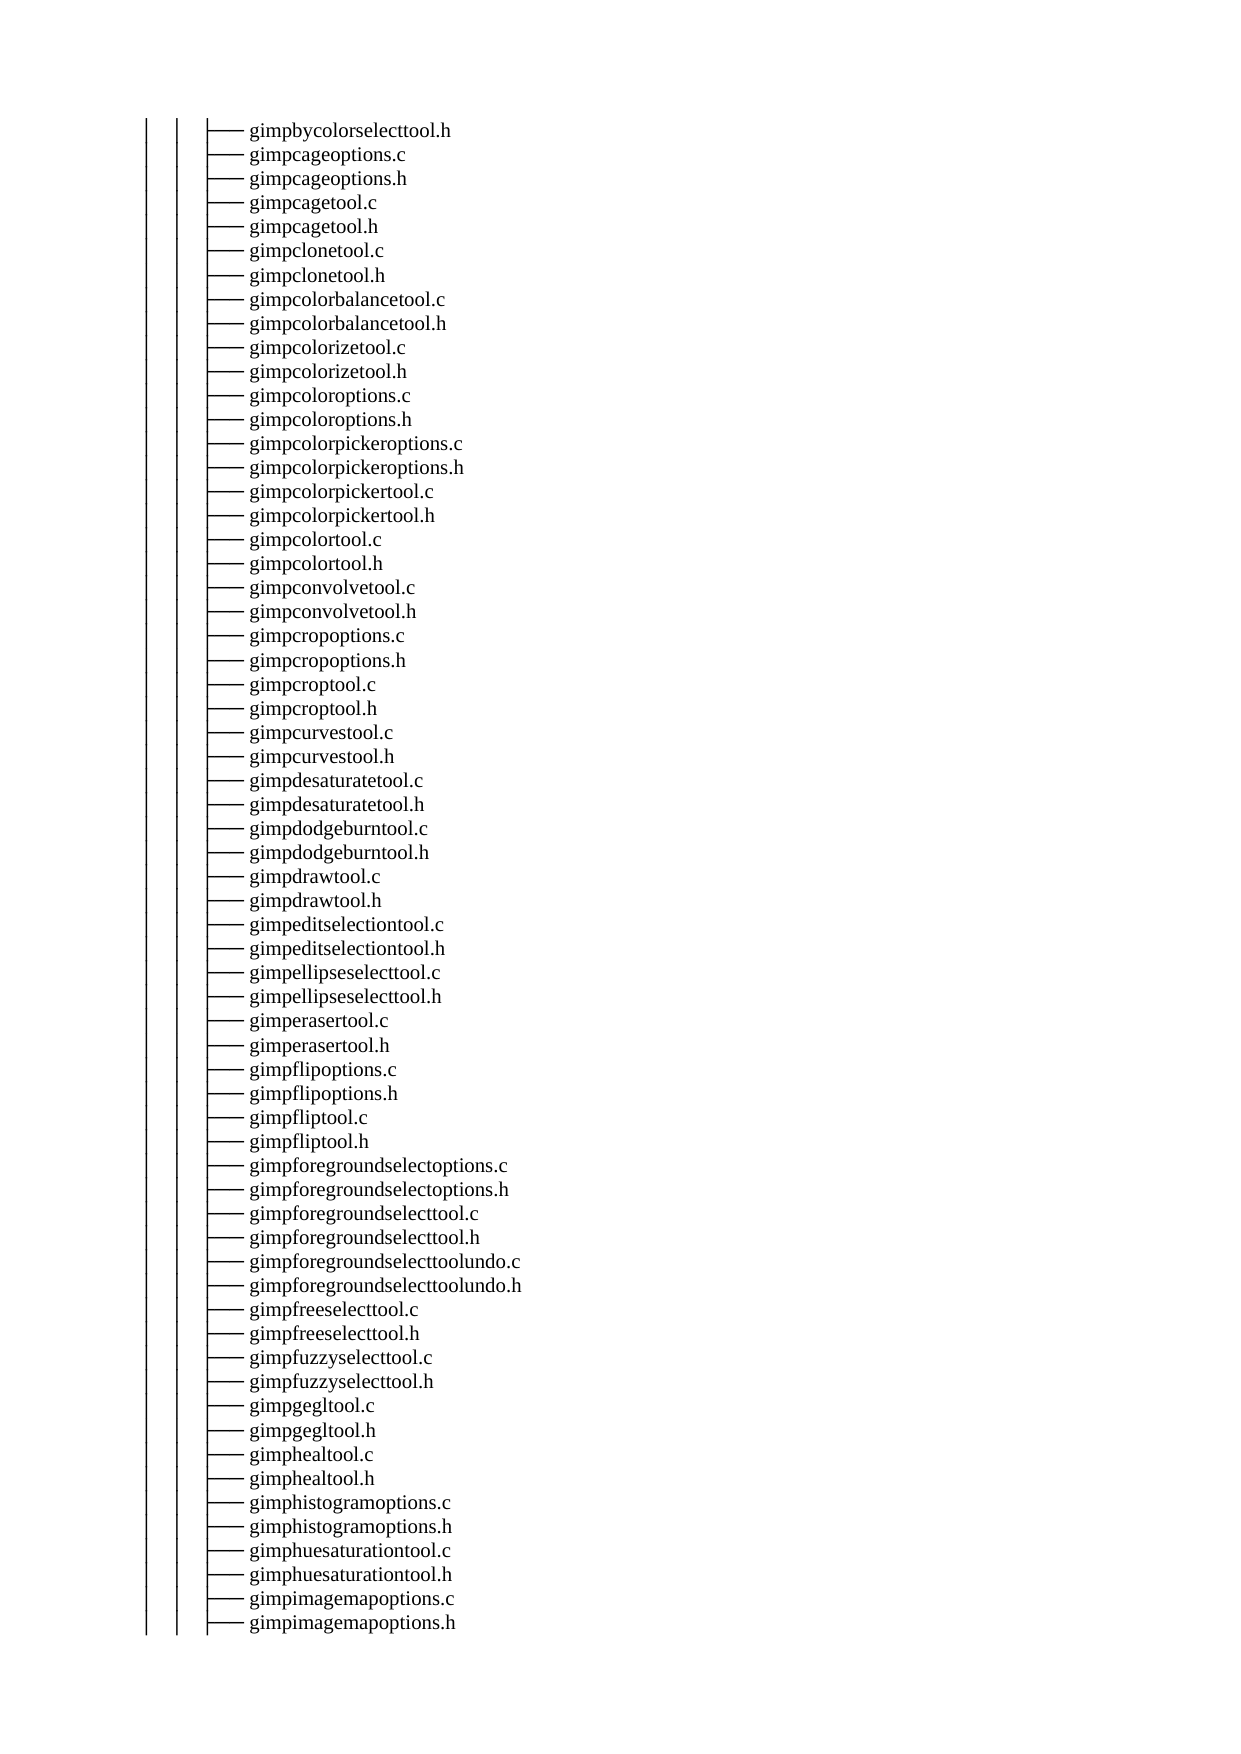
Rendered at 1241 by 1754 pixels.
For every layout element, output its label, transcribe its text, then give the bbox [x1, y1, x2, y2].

text │ │ ├── gimpcolorpickeroptions.c [147, 431, 176, 455]
text │ │ ├── gimpfreeselecttool.c [208, 1297, 1122, 1321]
text │ │ ├── gimpcropoptions.c [208, 623, 1122, 647]
text │ │ ├── gimphistogramoptions.c [147, 1490, 176, 1514]
text │ │ ├── gimpeditselectiontool.c [177, 912, 207, 936]
text │ │ ├── gimpdrawtool.c [147, 864, 176, 888]
text │ │ ├── gimpdesaturatetool.c [118, 768, 146, 792]
text │ │ ├── gimpcoloroptions.c [208, 383, 1122, 407]
text │ │ ├── gimphealtool.c [177, 1442, 207, 1466]
text │ │ ├── gimpconvolvetool.c [147, 575, 176, 599]
text │ │ ├── gimpdesaturatetool.h [208, 792, 1122, 816]
text │ │ ├── gimpfuzzyselecttool.h [118, 1369, 146, 1393]
text │ │ ├── gimpcagetool.h [177, 214, 207, 238]
text │ │ ├── gimpcagetool.h [147, 214, 176, 238]
text │ │ ├── gimpbycolorselecttool.h [208, 118, 1122, 142]
text │ │ ├── gimpcolortool.h [118, 551, 146, 575]
text │ │ ├── gimpcolortool.h [177, 551, 207, 575]
text │ │ ├── gimpcolortool.c [118, 527, 146, 551]
text │ │ ├── gimphistogramoptions.h [177, 1514, 207, 1538]
text │ │ ├── gimpdodgeburntool.h [177, 840, 207, 864]
text │ │ ├── gimpcurvestool.h [177, 744, 207, 768]
text │ │ ├── gimpcropoptions.c [118, 623, 146, 647]
text │ │ ├── gimpellipseselecttool.h [208, 984, 1122, 1008]
text │ │ ├── gimpclonetool.c [147, 238, 176, 262]
text │ │ ├── gimpdrawtool.c [118, 864, 146, 888]
text │ │ ├── gimpcagetool.c [208, 190, 1122, 214]
text │ │ ├── gimpcropoptions.h [147, 647, 176, 672]
text │ │ ├── gimpgegltool.h [147, 1417, 176, 1442]
text │ │ ├── gimpcurvestool.c [147, 720, 176, 744]
text │ │ ├── gimpdrawtool.c [177, 864, 207, 888]
text │ │ ├── gimpcroptool.h [118, 696, 146, 720]
text │ │ ├── gimpimagemapoptions.h [118, 1610, 146, 1634]
text │ │ ├── gimpcolorizetool.h [208, 359, 1122, 383]
text │ │ ├── gimpcoloroptions.h [177, 407, 207, 431]
text │ │ ├── gimpcroptool.h [177, 696, 207, 720]
text │ │ ├── gimpdesaturatetool.h [118, 792, 146, 816]
text │ │ ├── gimpeditselectiontool.h [147, 936, 176, 960]
text │ │ ├── gimphealtool.h [208, 1466, 1122, 1490]
text │ │ ├── gimpcolortool.c [208, 527, 1122, 551]
text │ │ ├── gimpeditselectiontool.h [118, 936, 146, 960]
text │ │ ├── gimpdesaturatetool.c [208, 768, 1122, 792]
text │ │ ├── gimpcroptool.h [208, 696, 1122, 720]
text │ │ ├── gimpcropoptions.c [177, 623, 207, 647]
text │ │ ├── gimphealtool.c [208, 1442, 1122, 1466]
text │ │ ├── gimpcolorpickeroptions.c [118, 431, 146, 455]
text │ │ ├── gimpfliptool.h [147, 1129, 176, 1153]
text │ │ ├── gimpdrawtool.h [177, 888, 207, 912]
text │ │ ├── gimpfliptool.c [208, 1105, 1122, 1129]
text │ │ ├── gimphuesaturationtool.c [118, 1538, 146, 1562]
text │ │ ├── gimpcolorpickeroptions.h [118, 455, 146, 479]
text │ │ ├── gimphealtool.c [147, 1442, 176, 1466]
text │ │ ├── gimpflipoptions.h [177, 1081, 207, 1105]
text │ │ ├── gimpflipoptions.h [118, 1081, 146, 1105]
text │ │ ├── gimpbycolorselecttool.h [177, 118, 207, 142]
text │ │ ├── gimphuesaturationtool.h [177, 1562, 207, 1586]
text │ │ ├── gimpdodgeburntool.c [177, 816, 207, 840]
text │ │ ├── gimpfliptool.c [177, 1105, 207, 1129]
text │ │ ├── gimphistogramoptions.h [208, 1514, 1122, 1538]
text │ │ ├── gimpcolorizetool.c [118, 335, 146, 359]
text │ │ ├── gimpimagemapoptions.c [147, 1586, 176, 1610]
text │ │ ├── gimpimagemapoptions.h [147, 1610, 176, 1634]
text │ │ ├── gimpconvolvetool.c [118, 575, 146, 599]
text │ │ ├── gimpflipoptions.c [208, 1057, 1122, 1081]
text │ │ ├── gimperasertool.c [208, 1008, 1122, 1032]
text │ │ ├── gimpgegltool.c [147, 1393, 176, 1417]
text │ │ ├── gimpconvolvetool.c [177, 575, 207, 599]
text │ │ ├── gimpellipseselecttool.c [118, 960, 146, 984]
text │ │ ├── gimpbycolorselecttool.h [118, 118, 146, 142]
text │ │ ├── gimpfuzzyselecttool.c [118, 1345, 146, 1369]
text │ │ ├── gimpgegltool.c [118, 1393, 146, 1417]
text │ │ ├── gimpcolorpickertool.c [118, 479, 146, 503]
text │ │ ├── gimpcagetool.h [208, 214, 1122, 238]
text │ │ ├── gimpimagemapoptions.c [177, 1586, 207, 1610]
text │ │ ├── gimpcageoptions.h [147, 166, 176, 190]
text │ │ ├── gimpcageoptions.c [177, 142, 207, 166]
text │ │ ├── gimpellipseselecttool.c [177, 960, 207, 984]
text │ │ ├── gimpcolortool.h [147, 551, 176, 575]
text │ │ ├── gimpgegltool.h [118, 1417, 146, 1442]
text │ │ ├── gimpdodgeburntool.h [147, 840, 176, 864]
text │ │ ├── gimpcolorpickertool.c [177, 479, 207, 503]
text │ │ ├── gimpcolortool.c [177, 527, 207, 551]
text │ │ ├── gimpcolorizetool.h [118, 359, 146, 383]
text │ │ ├── gimpflipoptions.h [208, 1081, 1122, 1105]
text │ │ ├── gimpflipoptions.h [147, 1081, 176, 1105]
text │ │ ├── gimpfliptool.c [147, 1105, 176, 1129]
text │ │ ├── gimpcageoptions.h [118, 166, 146, 190]
text │ │ ├── gimpfreeselecttool.c [147, 1297, 176, 1321]
text │ │ ├── gimpconvolvetool.h [147, 599, 176, 623]
text │ │ ├── gimpcolorpickeroptions.c [177, 431, 207, 455]
text │ │ ├── gimpfuzzyselecttool.c [208, 1345, 1122, 1369]
text │ │ ├── gimpdesaturatetool.h [177, 792, 207, 816]
text │ │ ├── gimpconvolvetool.h [177, 599, 207, 623]
text │ │ ├── gimpdodgeburntool.c [208, 816, 1122, 840]
text │ │ ├── gimpcageoptions.h [208, 166, 1122, 190]
text │ │ ├── gimpcagetool.c [147, 190, 176, 214]
text │ │ ├── gimpcolorpickeroptions.h [177, 455, 207, 479]
text │ │ ├── gimpcolorbalancetool.c [177, 287, 207, 311]
text │ │ ├── gimpdrawtool.h [147, 888, 176, 912]
text │ │ ├── gimphistogramoptions.h [118, 1514, 146, 1538]
text │ │ ├── gimpclonetool.h [208, 262, 1122, 287]
text │ │ ├── gimpdodgeburntool.c [147, 816, 176, 840]
text │ │ ├── gimphuesaturationtool.h [118, 1562, 146, 1586]
text │ │ ├── gimpconvolvetool.h [118, 599, 146, 623]
text │ │ ├── gimpcurvestool.h [118, 744, 146, 768]
text │ │ ├── gimpimagemapoptions.h [208, 1610, 1122, 1634]
text │ │ ├── gimpflipoptions.c [177, 1057, 207, 1081]
text │ │ ├── gimpforegroundselecttool.c [147, 1201, 176, 1225]
text │ │ ├── gimpfuzzyselecttool.h [208, 1369, 1122, 1393]
text │ │ ├── gimpclonetool.h [177, 262, 207, 287]
text │ │ ├── gimphealtool.h [118, 1466, 146, 1490]
text │ │ ├── gimpeditselectiontool.h [208, 936, 1122, 960]
text │ │ ├── gimphealtool.h [177, 1466, 207, 1490]
text │ │ ├── gimpforegroundselecttoolundo.c [208, 1249, 1122, 1273]
text │ │ ├── gimpcolorbalancetool.h [118, 311, 146, 335]
text │ │ ├── gimpcurvestool.c [118, 720, 146, 744]
text │ │ ├── gimpfreeselecttool.h [208, 1321, 1122, 1345]
text │ │ ├── gimperasertool.h [118, 1032, 146, 1057]
text │ │ ├── gimperasertool.c [147, 1008, 176, 1032]
text │ │ ├── gimphistogramoptions.c [208, 1490, 1122, 1514]
text │ │ ├── gimpcolorizetool.h [147, 359, 176, 383]
text │ │ ├── gimpcolorbalancetool.c [208, 287, 1122, 311]
text │ │ ├── gimpcolorpickertool.h [208, 503, 1122, 527]
text │ │ ├── gimperasertool.h [177, 1032, 207, 1057]
text │ │ ├── gimpcolorbalancetool.h [208, 311, 1122, 335]
text │ │ ├── gimpcurvestool.c [177, 720, 207, 744]
text │ │ ├── gimpeditselectiontool.c [118, 912, 146, 936]
text │ │ ├── gimpcagetool.h [118, 214, 146, 238]
text │ │ ├── gimpgegltool.c [177, 1393, 207, 1417]
text │ │ ├── gimpcolorpickertool.h [177, 503, 207, 527]
text │ │ ├── gimphuesaturationtool.c [147, 1538, 176, 1562]
text │ │ ├── gimpcolorpickertool.c [208, 479, 1122, 503]
text │ │ ├── gimpcroptool.h [147, 696, 176, 720]
text │ │ ├── gimpcoloroptions.h [118, 407, 146, 431]
text │ │ ├── gimpflipoptions.c [147, 1057, 176, 1081]
text │ │ ├── gimpcolorbalancetool.c [118, 287, 146, 311]
text │ │ ├── gimpfuzzyselecttool.h [147, 1369, 176, 1393]
text │ │ ├── gimpdrawtool.h [118, 888, 146, 912]
text │ │ ├── gimphealtool.h [147, 1466, 176, 1490]
text │ │ ├── gimpfreeselecttool.h [118, 1321, 146, 1345]
text │ │ ├── gimpcolorpickeroptions.h [147, 455, 176, 479]
text │ │ ├── gimpcurvestool.h [208, 744, 1122, 768]
text │ │ ├── gimpgegltool.h [177, 1417, 207, 1442]
text │ │ ├── gimpcolorbalancetool.c [147, 287, 176, 311]
text │ │ ├── gimphuesaturationtool.h [147, 1562, 176, 1586]
text │ │ ├── gimpcagetool.c [118, 190, 146, 214]
text │ │ ├── gimpcolorizetool.c [208, 335, 1122, 359]
text │ │ ├── gimperasertool.c [118, 1008, 146, 1032]
text │ │ ├── gimpfreeselecttool.h [147, 1321, 176, 1345]
text │ │ ├── gimpfreeselecttool.h [177, 1321, 207, 1345]
text │ │ ├── gimpeditselectiontool.c [208, 912, 1122, 936]
text │ │ ├── gimpcoloroptions.h [208, 407, 1122, 431]
text │ │ ├── gimpdodgeburntool.h [208, 840, 1122, 864]
text │ │ ├── gimpcoloroptions.h [147, 407, 176, 431]
text │ │ ├── gimpellipseselecttool.h [177, 984, 207, 1008]
text │ │ ├── gimpclonetool.c [177, 238, 207, 262]
text │ │ ├── gimpcageoptions.c [208, 142, 1122, 166]
text │ │ ├── gimpcageoptions.h [177, 166, 207, 190]
text │ │ ├── gimpflipoptions.c [118, 1057, 146, 1081]
text │ │ ├── gimpcolortool.h [208, 551, 1122, 575]
text │ │ ├── gimpdodgeburntool.h [118, 840, 146, 864]
text │ │ ├── gimphuesaturationtool.c [208, 1538, 1122, 1562]
text │ │ ├── gimperasertool.h [147, 1032, 176, 1057]
text │ │ ├── gimpcolorpickeroptions.c [208, 431, 1122, 455]
text │ │ ├── gimpcroptool.c [208, 672, 1122, 696]
text │ │ ├── gimpdesaturatetool.h [147, 792, 176, 816]
text │ │ ├── gimpgegltool.c [208, 1393, 1122, 1417]
text │ │ ├── gimpcolorizetool.c [147, 335, 176, 359]
text │ │ ├── gimpimagemapoptions.c [118, 1586, 146, 1610]
text │ │ ├── gimpconvolvetool.c [208, 575, 1122, 599]
text │ │ ├── gimpforegroundselecttool.h [177, 1225, 207, 1249]
text │ │ ├── gimpcroptool.c [177, 672, 207, 696]
text │ │ ├── gimperasertool.h [208, 1032, 1122, 1057]
text │ │ ├── gimpeditselectiontool.c [147, 912, 176, 936]
text │ │ ├── gimpdesaturatetool.c [147, 768, 176, 792]
text │ │ ├── gimpimagemapoptions.h [177, 1610, 207, 1634]
text │ │ ├── gimpcolorbalancetool.h [177, 311, 207, 335]
text │ │ ├── gimpforegroundselecttool.c [177, 1201, 207, 1225]
text │ │ ├── gimpforegroundselecttool.h [208, 1225, 1122, 1249]
text │ │ ├── gimpfuzzyselecttool.h [177, 1369, 207, 1393]
text │ │ ├── gimpcropoptions.h [208, 647, 1122, 672]
text │ │ ├── gimpellipseselecttool.h [118, 984, 146, 1008]
text │ │ ├── gimpcroptool.c [147, 672, 176, 696]
text │ │ ├── gimpeditselectiontool.h [177, 936, 207, 960]
text │ │ ├── gimpforegroundselecttool.h [147, 1225, 176, 1249]
text │ │ ├── gimpcolorizetool.c [177, 335, 207, 359]
text │ │ ├── gimpcageoptions.c [147, 142, 176, 166]
text │ │ ├── gimpclonetool.h [147, 262, 176, 287]
text │ │ ├── gimphealtool.c [118, 1442, 146, 1466]
text │ │ ├── gimpfliptool.h [208, 1129, 1122, 1153]
text │ │ ├── gimpfliptool.c [118, 1105, 146, 1129]
text │ │ ├── gimpgegltool.h [208, 1417, 1122, 1442]
text │ │ ├── gimpdrawtool.h [208, 888, 1122, 912]
text │ │ ├── gimpfreeselecttool.c [177, 1297, 207, 1321]
text │ │ ├── gimpcageoptions.c [118, 142, 146, 166]
text │ │ ├── gimpcolorbalancetool.h [147, 311, 176, 335]
text │ │ ├── gimphuesaturationtool.c [177, 1538, 207, 1562]
text │ │ ├── gimpcoloroptions.c [177, 383, 207, 407]
text │ │ ├── gimpellipseselecttool.c [208, 960, 1122, 984]
text │ │ ├── gimpellipseselecttool.h [147, 984, 176, 1008]
text │ │ ├── gimpcropoptions.h [118, 647, 146, 672]
text │ │ ├── gimpimagemapoptions.c [208, 1586, 1122, 1610]
text │ │ ├── gimpclonetool.c [118, 238, 146, 262]
text │ │ ├── gimpcoloroptions.c [118, 383, 146, 407]
text │ │ ├── gimpforegroundselecttoolundo.h [208, 1273, 1122, 1297]
text │ │ ├── gimpcurvestool.h [147, 744, 176, 768]
text │ │ ├── gimpdrawtool.c [208, 864, 1122, 888]
text │ │ ├── gimpfuzzyselecttool.c [147, 1345, 176, 1369]
text │ │ ├── gimpcolorpickertool.h [147, 503, 176, 527]
text │ │ ├── gimpcropoptions.h [177, 647, 207, 672]
text │ │ ├── gimpfliptool.h [177, 1129, 207, 1153]
text │ │ ├── gimpforegroundselectoptions.h [208, 1177, 1122, 1201]
text │ │ ├── gimphistogramoptions.c [177, 1490, 207, 1514]
text │ │ ├── gimpellipseselecttool.c [147, 960, 176, 984]
text │ │ ├── gimpcolorpickertool.c [147, 479, 176, 503]
text │ │ ├── gimpcagetool.c [177, 190, 207, 214]
text │ │ ├── gimphistogramoptions.h [147, 1514, 176, 1538]
text │ │ ├── gimpfreeselecttool.c [118, 1297, 146, 1321]
text │ │ ├── gimpcurvestool.c [208, 720, 1122, 744]
text │ │ ├── gimpforegroundselecttool.c [208, 1201, 1122, 1225]
text │ │ ├── gimpcroptool.c [118, 672, 146, 696]
text │ │ ├── gimpcolorpickertool.h [118, 503, 146, 527]
text │ │ ├── gimpcoloroptions.c [147, 383, 176, 407]
text │ │ ├── gimpcolorpickeroptions.h [208, 455, 1122, 479]
text │ │ ├── gimphistogramoptions.c [118, 1490, 146, 1514]
text │ │ ├── gimpcropoptions.c [147, 623, 176, 647]
text │ │ ├── gimpforegroundselectoptions.c [208, 1153, 1122, 1177]
text │ │ ├── gimperasertool.c [177, 1008, 207, 1032]
text │ │ ├── gimpdesaturatetool.c [177, 768, 207, 792]
text │ │ ├── gimphuesaturationtool.h [208, 1562, 1122, 1586]
text │ │ ├── gimpcolortool.c [147, 527, 176, 551]
text │ │ ├── gimpconvolvetool.h [208, 599, 1122, 623]
text │ │ ├── gimpcolorizetool.h [177, 359, 207, 383]
text │ │ ├── gimpdodgeburntool.c [118, 816, 146, 840]
text │ │ ├── gimpbycolorselecttool.h [147, 118, 176, 142]
text │ │ ├── gimpfuzzyselecttool.c [177, 1345, 207, 1369]
text │ │ ├── gimpclonetool.c [208, 238, 1122, 262]
text │ │ ├── gimpfliptool.h [118, 1129, 146, 1153]
text │ │ ├── gimpclonetool.h [118, 262, 146, 287]
